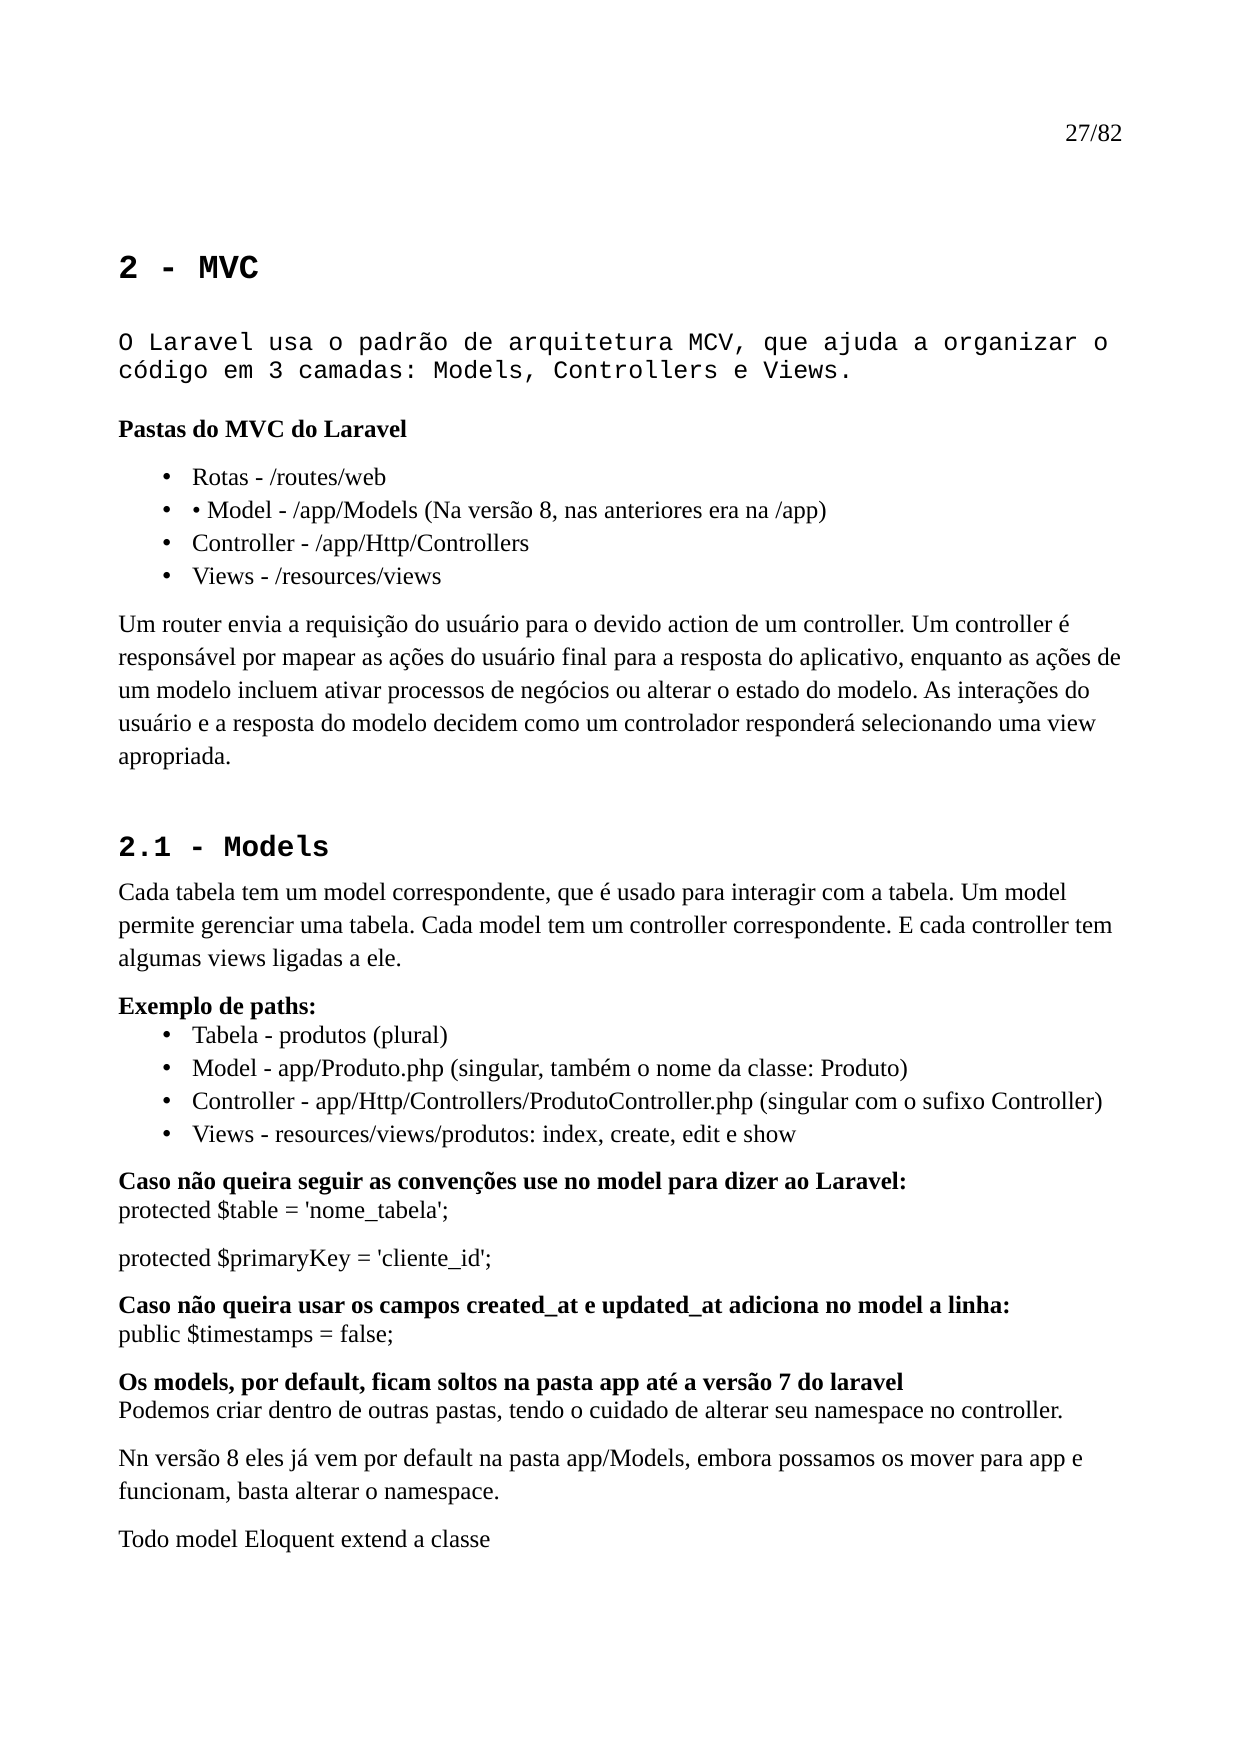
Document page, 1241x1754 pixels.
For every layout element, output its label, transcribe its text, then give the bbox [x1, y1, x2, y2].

list Controller - /app/Http/Controllers [162, 528, 1122, 557]
text public $timestamps = false; [118, 1319, 1122, 1348]
list Rotas - /routes/web [162, 462, 1122, 491]
text Caso não queira usar os campos created_at e updated_at adiciona no model a linha: [118, 1290, 1122, 1319]
list Views - /resources/views [162, 561, 1122, 590]
text Os models, por default, ficam soltos na pasta app até a versão 7 do laravel [118, 1367, 1122, 1395]
text O Laravel usa o padrão de arquitetura MCV, que ajuda a organizar o código em 3 camadas: Models, Controllers e Views. [118, 329, 1122, 386]
list Model - app/Produto.php (singular, também o nome da classe: Produto) [162, 1053, 1122, 1081]
text protected $primaryKey = 'cliente_id'; [118, 1243, 1122, 1271]
text Podemos criar dentro de outras pastas, tendo o cuidado de alterar seu namespace no controller. [118, 1395, 1122, 1424]
subtitle 2.1 - Models [118, 831, 1122, 865]
subtitle 2 - MVC [118, 250, 1122, 288]
list Views - resources/views/produtos: index, create, edit e show [162, 1119, 1122, 1147]
list • Model - /app/Models (Na versão 8, nas anteriores era na /app) [162, 495, 1122, 524]
text protected $table = 'nome_tabela'; [118, 1195, 1122, 1224]
text Nn versão 8 eles já vem por default na pasta app/Models, embora possamos os mover para app e funcionam, basta alterar o namespace. [118, 1443, 1122, 1505]
text Pastas do MVC do Laravel [118, 414, 1122, 443]
text Um router envia a requisição do usuário para o devido action de um controller. Um controller é responsável por mapear as ações do usuário final para a resposta do aplicativo, enquanto as ações de um modelo incluem ativar processos de negócios ou alterar o estado do modelo. As interações do usuário e a resposta do modelo decidem como um controlador responderá selecionando uma view apropriada. [118, 609, 1122, 770]
text Caso não queira seguir as convenções use no model para dizer ao Laravel: [118, 1166, 1122, 1195]
list Tabela - produtos (plural) [162, 1020, 1122, 1048]
text Todo model Eloquent extend a classe [118, 1524, 1122, 1552]
list Controller - app/Http/Controllers/ProdutoController.php (singular com o sufixo Controller) [162, 1086, 1122, 1114]
text Cada tabela tem um model correspondente, que é usado para interagir com a tabela. Um model permite gerenciar uma tabela. Cada model tem um controller correspondente. E cada controller tem algumas views ligadas a ele. [118, 877, 1122, 972]
text Exemplo de paths: [118, 991, 1122, 1020]
